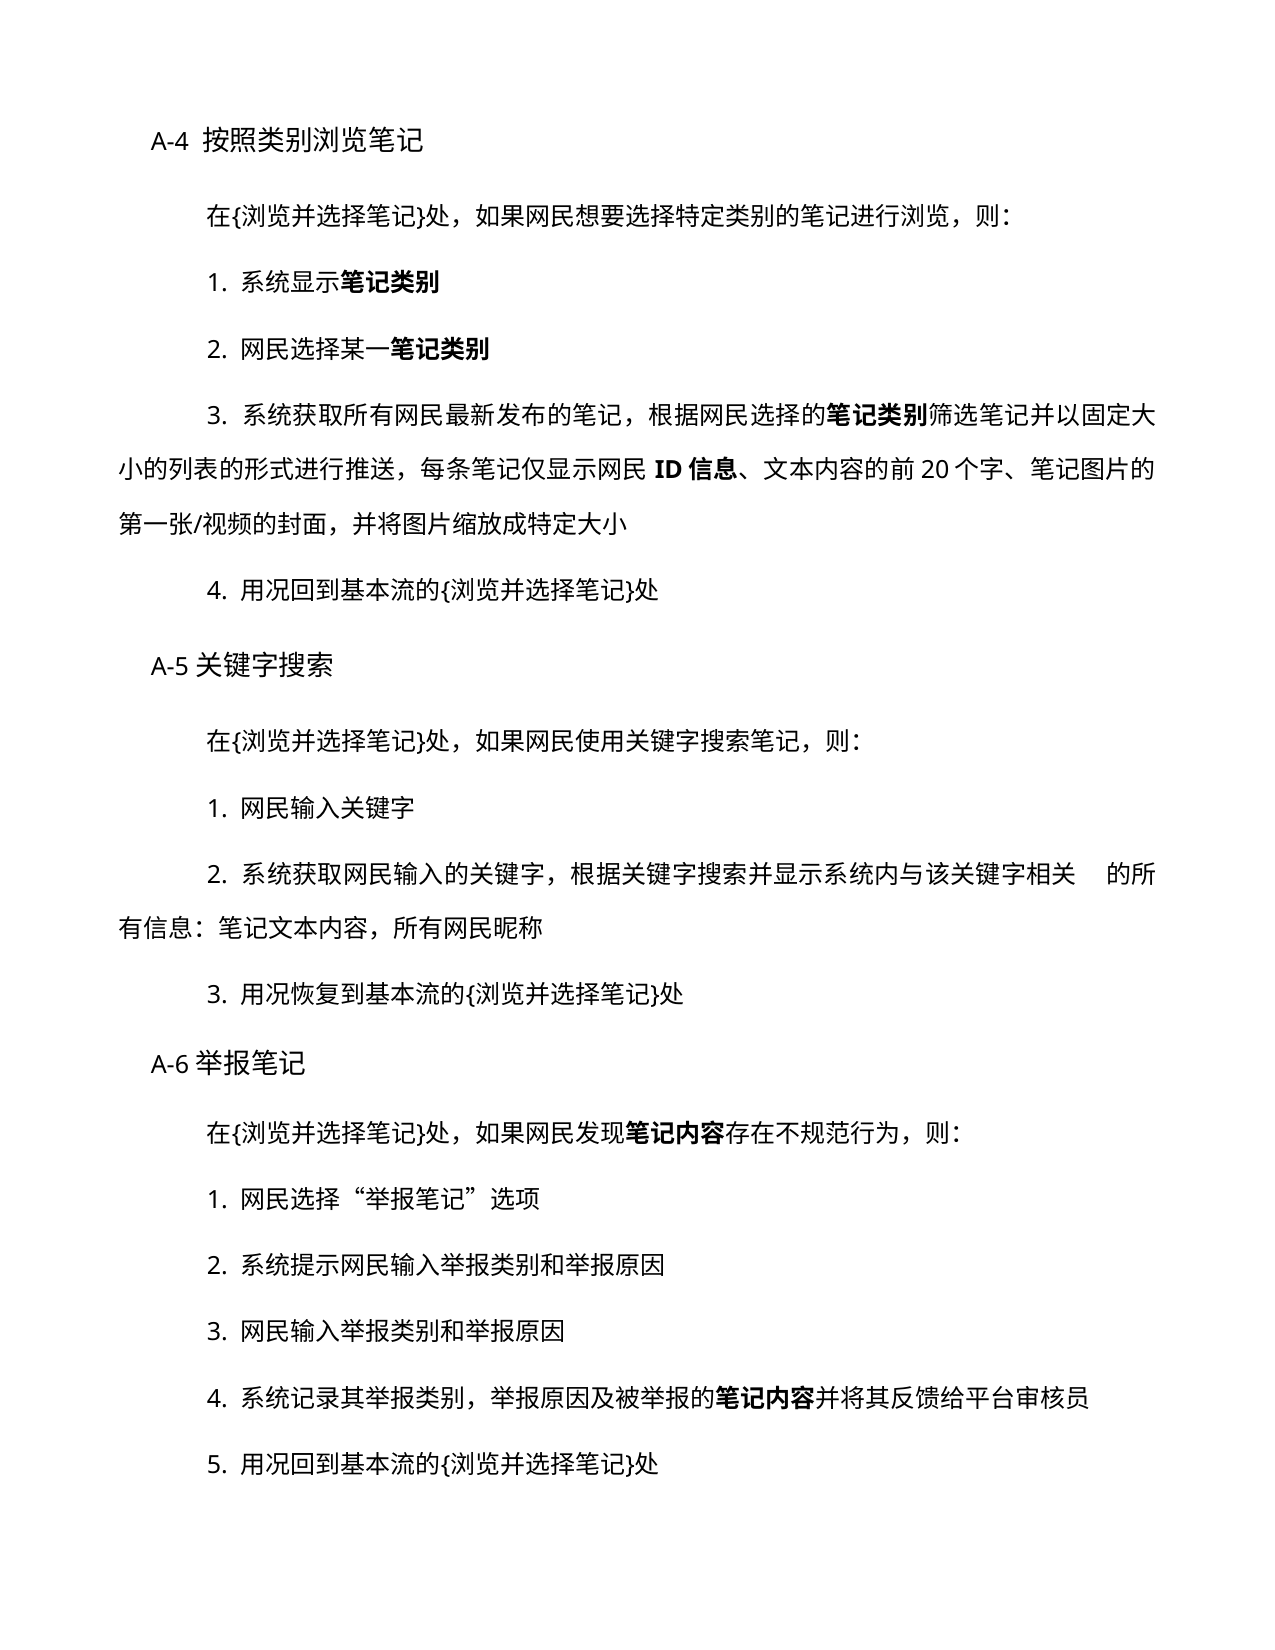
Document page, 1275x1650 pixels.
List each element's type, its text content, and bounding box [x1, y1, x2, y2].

text 4. 系统记录其举报类别，举报原因及被举报的笔记内容并将其反馈给平台审核员 [118, 1378, 1157, 1414]
text 2. 网民选择某一笔记类别 [118, 329, 1157, 365]
text 4. 用况回到基本流的{浏览并选择笔记}处 [118, 570, 1157, 607]
text 3. 系统获取所有网民最新发布的笔记，根据网民选择的笔记类别筛选笔记并以固定大小的列表的形式进行推送，每条笔记仅显示网民ID信息、文本内容的前20个字、笔记图片的第一张/视频的封面，并将图片缩放成特定大小 [118, 395, 1157, 540]
text 在{浏览并选择笔记}处，如果网民使用关键字搜索笔记，则： [118, 722, 1157, 758]
text 在{浏览并选择笔记}处，如果网民想要选择特定类别的笔记进行浏览，则： [118, 197, 1157, 233]
text 3. 用况恢复到基本流的{浏览并选择笔记}处 [118, 975, 1157, 1011]
text 1. 网民输入关键字 [118, 788, 1157, 824]
text 2. 系统获取网民输入的关键字，根据关键字搜索并显示系统内与该关键字相关 的所有信息：笔记文本内容，所有网民昵称 [118, 854, 1157, 945]
subtitle A-5 关键字搜索 [118, 643, 1157, 683]
text 5. 用况回到基本流的{浏览并选择笔记}处 [118, 1444, 1157, 1481]
text A-6 举报笔记 [118, 1041, 1157, 1081]
text 在{浏览并选择笔记}处，如果网民发现笔记内容存在不规范行为，则： [118, 1113, 1157, 1149]
text 3. 网民输入举报类别和举报原因 [118, 1312, 1157, 1348]
text 2. 系统提示网民输入举报类别和举报原因 [118, 1246, 1157, 1282]
text 1. 系统显示笔记类别 [118, 263, 1157, 299]
subtitle A-4 按照类别浏览笔记 [118, 118, 1157, 158]
text 1. 网民选择“举报笔记”选项 [118, 1179, 1157, 1216]
